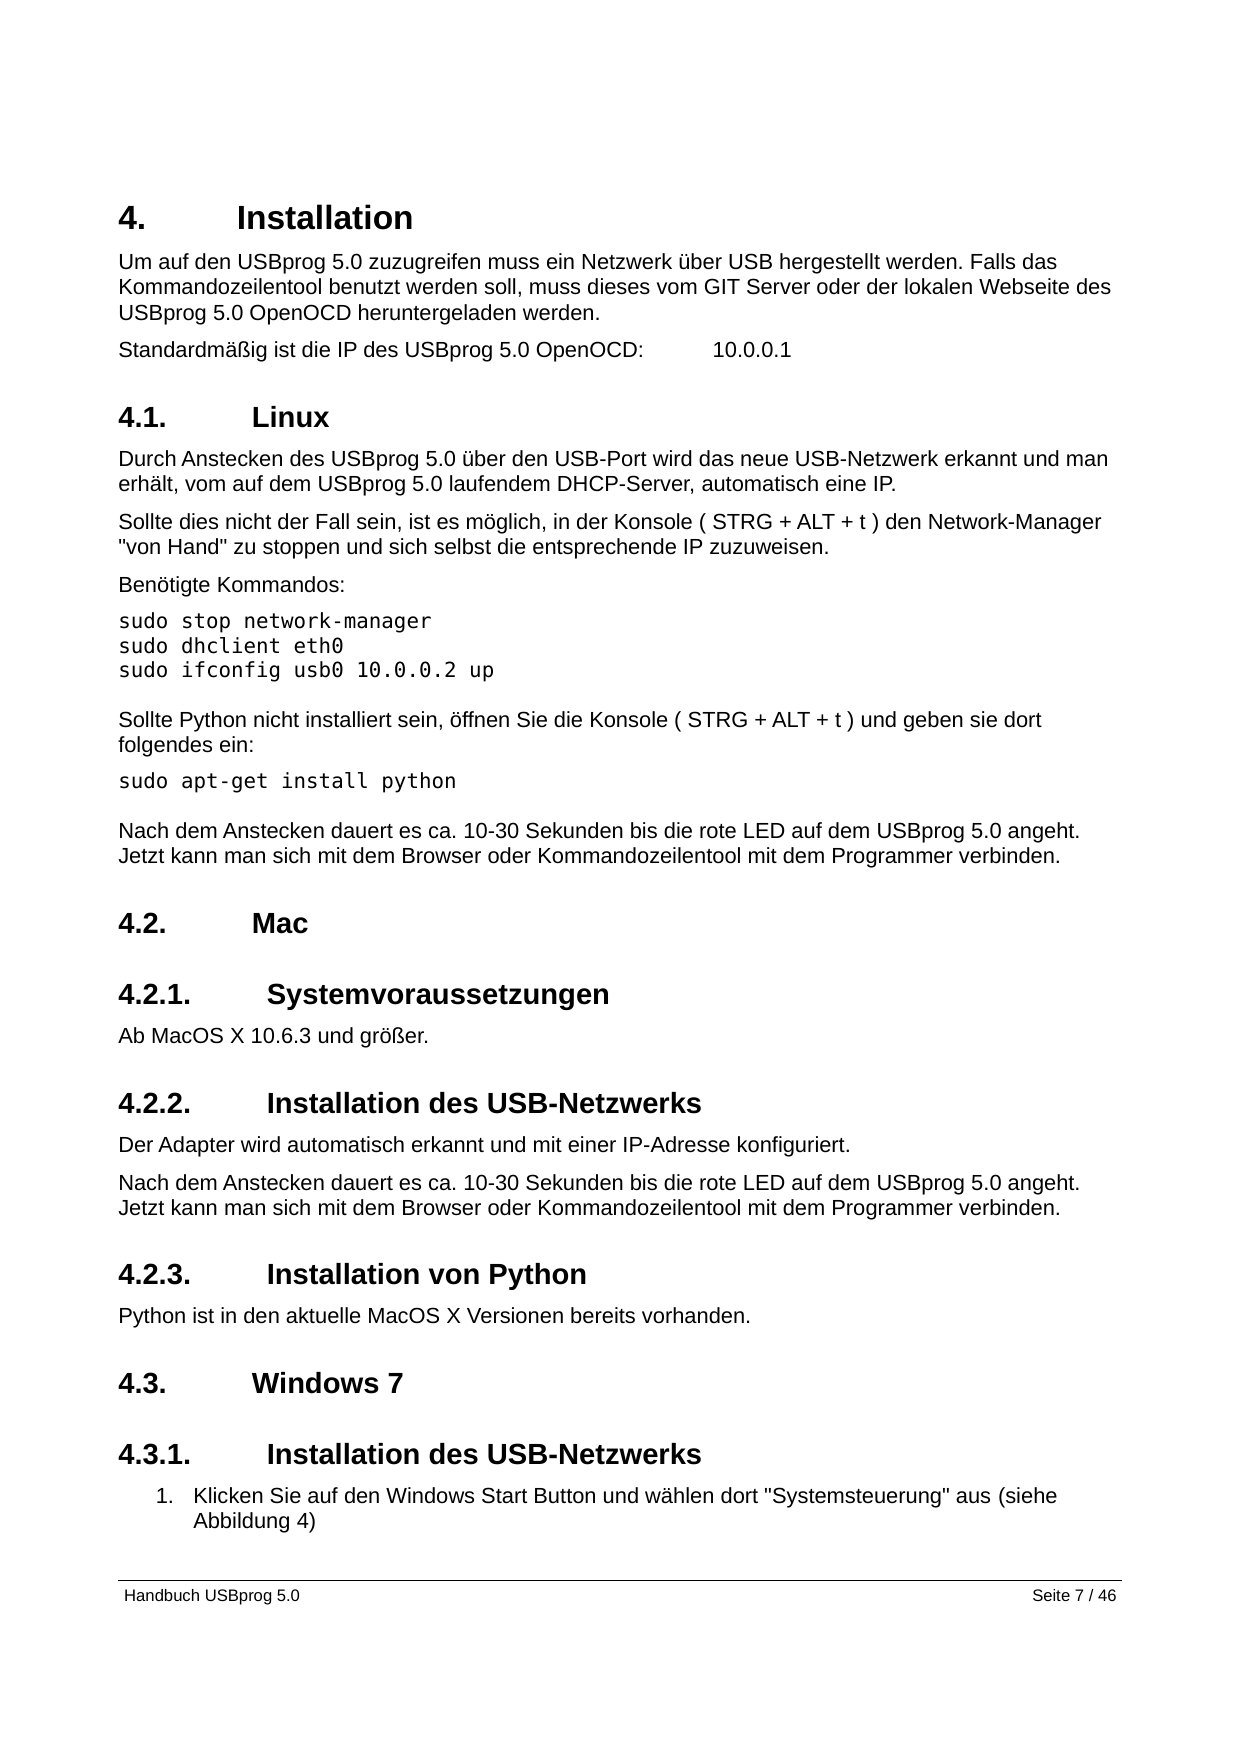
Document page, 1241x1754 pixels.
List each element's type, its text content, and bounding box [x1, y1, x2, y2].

subtitle Installation des USB-Netzwerks [118, 1437, 1122, 1471]
text Nach dem Anstecken dauert es ca. 10-30 Sekunden bis die rote LED auf dem USBprog 5.0 angeht. Jetzt kann man sich mit dem Browser oder Kommandozeilentool mit dem Programmer verbinden. [118, 1169, 1122, 1220]
text Um auf den USBprog 5.0 zuzugreifen muss ein Netzwerk über USB hergestellt werden. Falls das Kommandozeilentool benutzt werden soll, muss dieses vom GIT Server oder der lokalen Webseite des USBprog 5.0 OpenOCD heruntergeladen werden. [118, 249, 1122, 324]
text Sollte dies nicht der Fall sein, ist es möglich, in der Konsole ( STRG + ALT + t ) den Network-Manager "von Hand" zu stoppen und sich selbst die entsprechende IP zuzuweisen. [118, 509, 1122, 559]
text Ab MacOS X 10.6.3 und größer. [118, 1023, 1122, 1048]
text sudo dhclient eth0 [118, 634, 1122, 658]
subtitle Installation [118, 198, 1122, 236]
list Klicken Sie auf den Windows Start Button und wählen dort "Systemsteuerung" aus (siehe Abbildung 4) [156, 1483, 1122, 1533]
text Standardmäßig ist die IP des USBprog 5.0 OpenOCD: 10.0.0.1 [118, 337, 1122, 362]
subtitle Mac [118, 906, 1122, 939]
subtitle Installation des USB-Netzwerks [118, 1086, 1122, 1119]
text sudo apt-get install python [118, 769, 1122, 794]
subtitle Systemvoraussetzungen [118, 977, 1122, 1010]
text sudo stop network-manager [118, 609, 1122, 634]
subtitle Windows 7 [118, 1366, 1122, 1399]
text Sollte Python nicht installiert sein, öffnen Sie die Konsole ( STRG + ALT + t ) und geben sie dort folgendes ein: [118, 706, 1122, 757]
text Durch Anstecken des USBprog 5.0 über den USB-Port wird das neue USB-Netzwerk erkannt und man erhält, vom auf dem USBprog 5.0 laufendem DHCP-Server, automatisch eine IP. [118, 446, 1122, 496]
subtitle Linux [118, 400, 1122, 433]
text Python ist in den aktuelle MacOS X Versionen bereits vorhanden. [118, 1303, 1122, 1328]
text Der Adapter wird automatisch erkannt und mit einer IP-Adresse konfiguriert. [118, 1132, 1122, 1157]
text Benötigte Kommandos: [118, 572, 1122, 597]
text Nach dem Anstecken dauert es ca. 10-30 Sekunden bis die rote LED auf dem USBprog 5.0 angeht. Jetzt kann man sich mit dem Browser oder Kommandozeilentool mit dem Programmer verbinden. [118, 818, 1122, 868]
subtitle Installation von Python [118, 1257, 1122, 1291]
text sudo ifconfig usb0 10.0.0.2 up [118, 658, 1122, 682]
